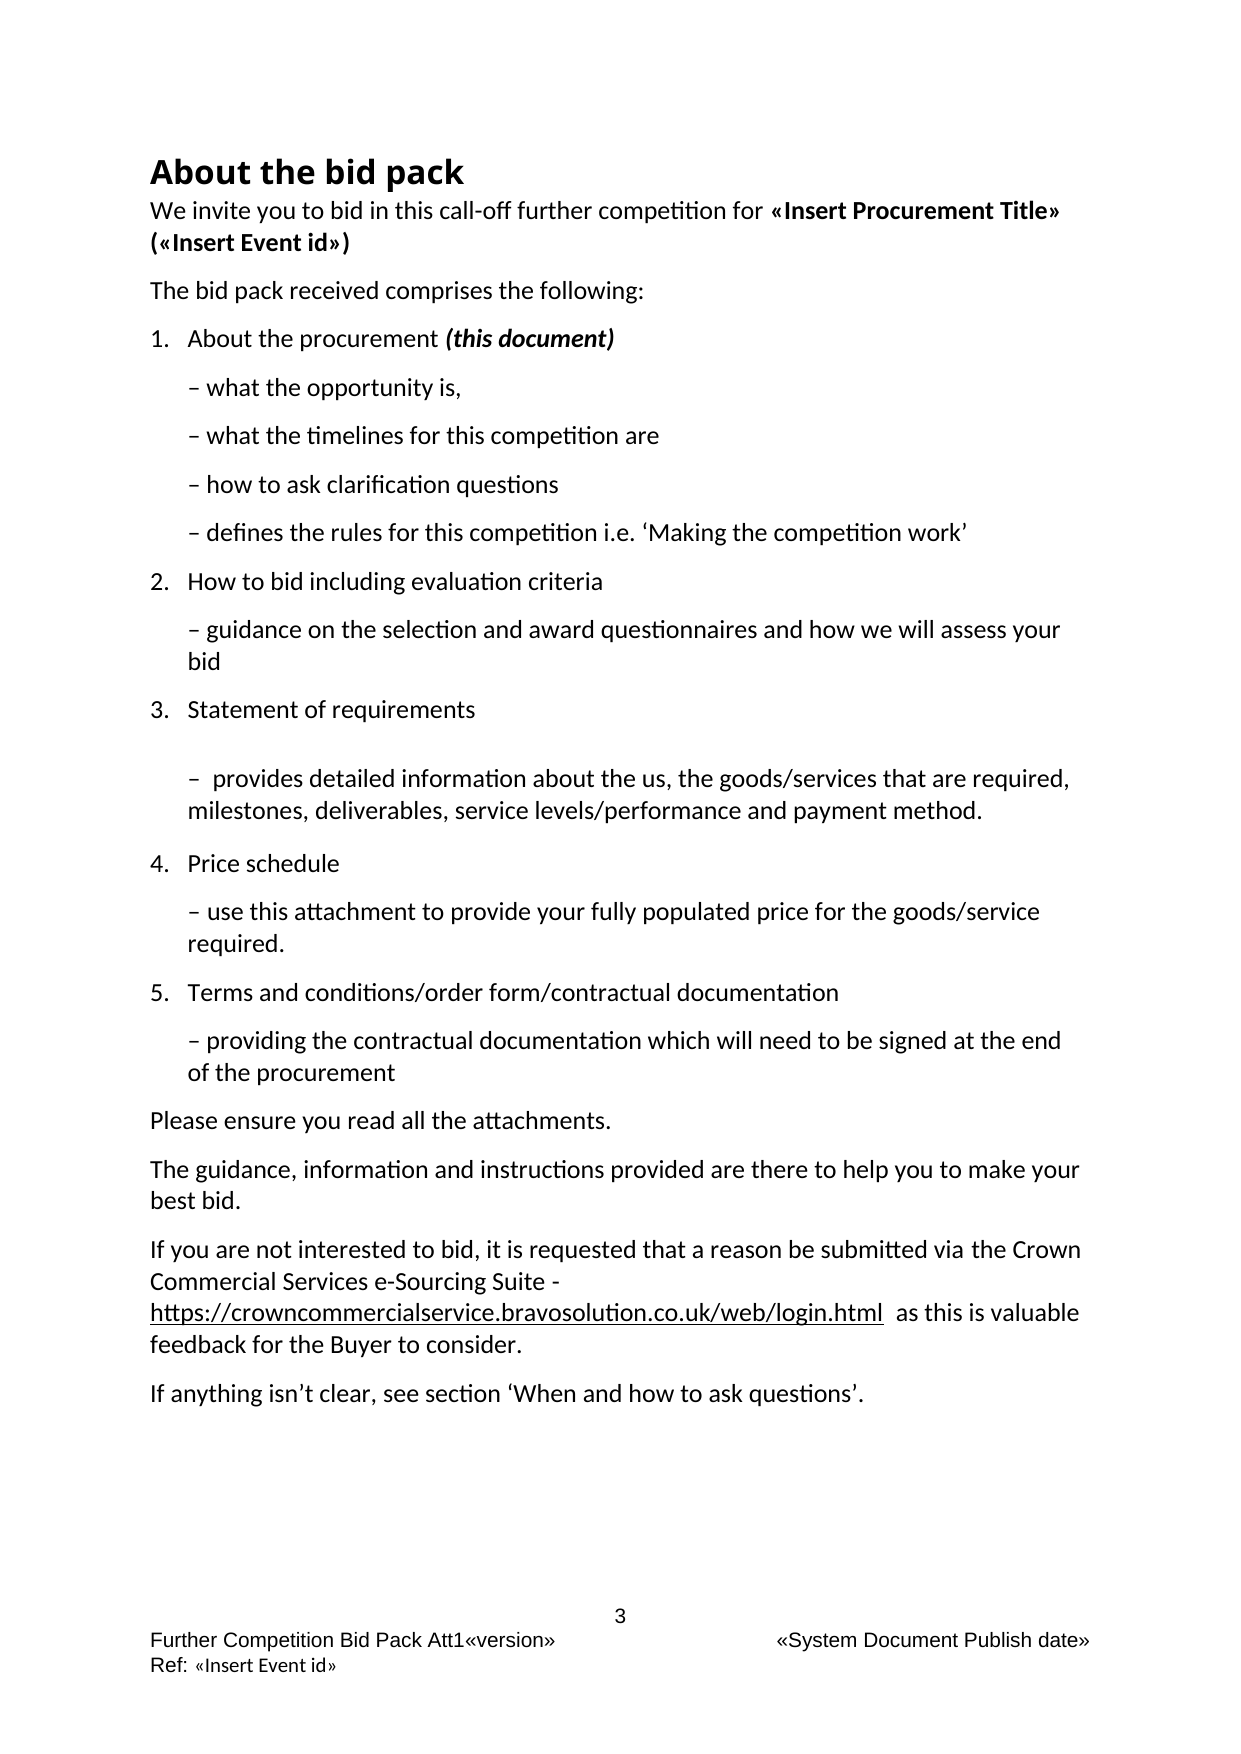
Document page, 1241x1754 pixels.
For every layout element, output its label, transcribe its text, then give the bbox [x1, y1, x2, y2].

text Please ensure you read all the attachments. [150, 1104, 1090, 1136]
text – what the opportunity is, [187, 371, 1090, 403]
text We invite you to bid in this call-off further competition for «Insert Procurement Title» («Insert Event id») [150, 194, 1090, 257]
list – use this attachment to provide your fully populated price for the goods/service required. [187, 895, 1090, 959]
text – defines the rules for this competition i.e. ‘Making the competition work’ [187, 516, 1090, 548]
text If anything isn’t clear, see section ‘When and how to ask questions’. [150, 1377, 1090, 1408]
list Statement of requirements [150, 693, 1090, 725]
text The bid pack received comprises the following: [150, 274, 1090, 306]
text – what the timelines for this competition are [187, 419, 1090, 451]
text – provides detailed information about the us, the goods/services that are required, milestones, deliverables, service levels/performance and payment method. [187, 763, 1090, 826]
subtitle About the bid pack [150, 148, 1090, 194]
text – guidance on the selection and award questionnaires and how we will assess your bid [187, 613, 1090, 677]
list How to bid including evaluation criteria [150, 565, 1090, 596]
list About the procurement (this document) [150, 322, 1090, 354]
text The guidance, information and instructions provided are there to help you to make your best bid. [150, 1153, 1090, 1216]
list Terms and conditions/order form/contractual documentation [150, 976, 1090, 1007]
text If you are not interested to bid, it is requested that a reason be submitted via the Crown Commercial Services e-Sourcing Suite - https://crowncommercialservice.bravosolution.co.uk/web/login.html as this is valuable feedback for the Buyer to consider. [150, 1233, 1090, 1360]
text – how to ask clarification questions [187, 468, 1090, 499]
list – providing the contractual documentation which will need to be signed at the end of the procurement [187, 1024, 1090, 1088]
list Price schedule [150, 847, 1090, 879]
